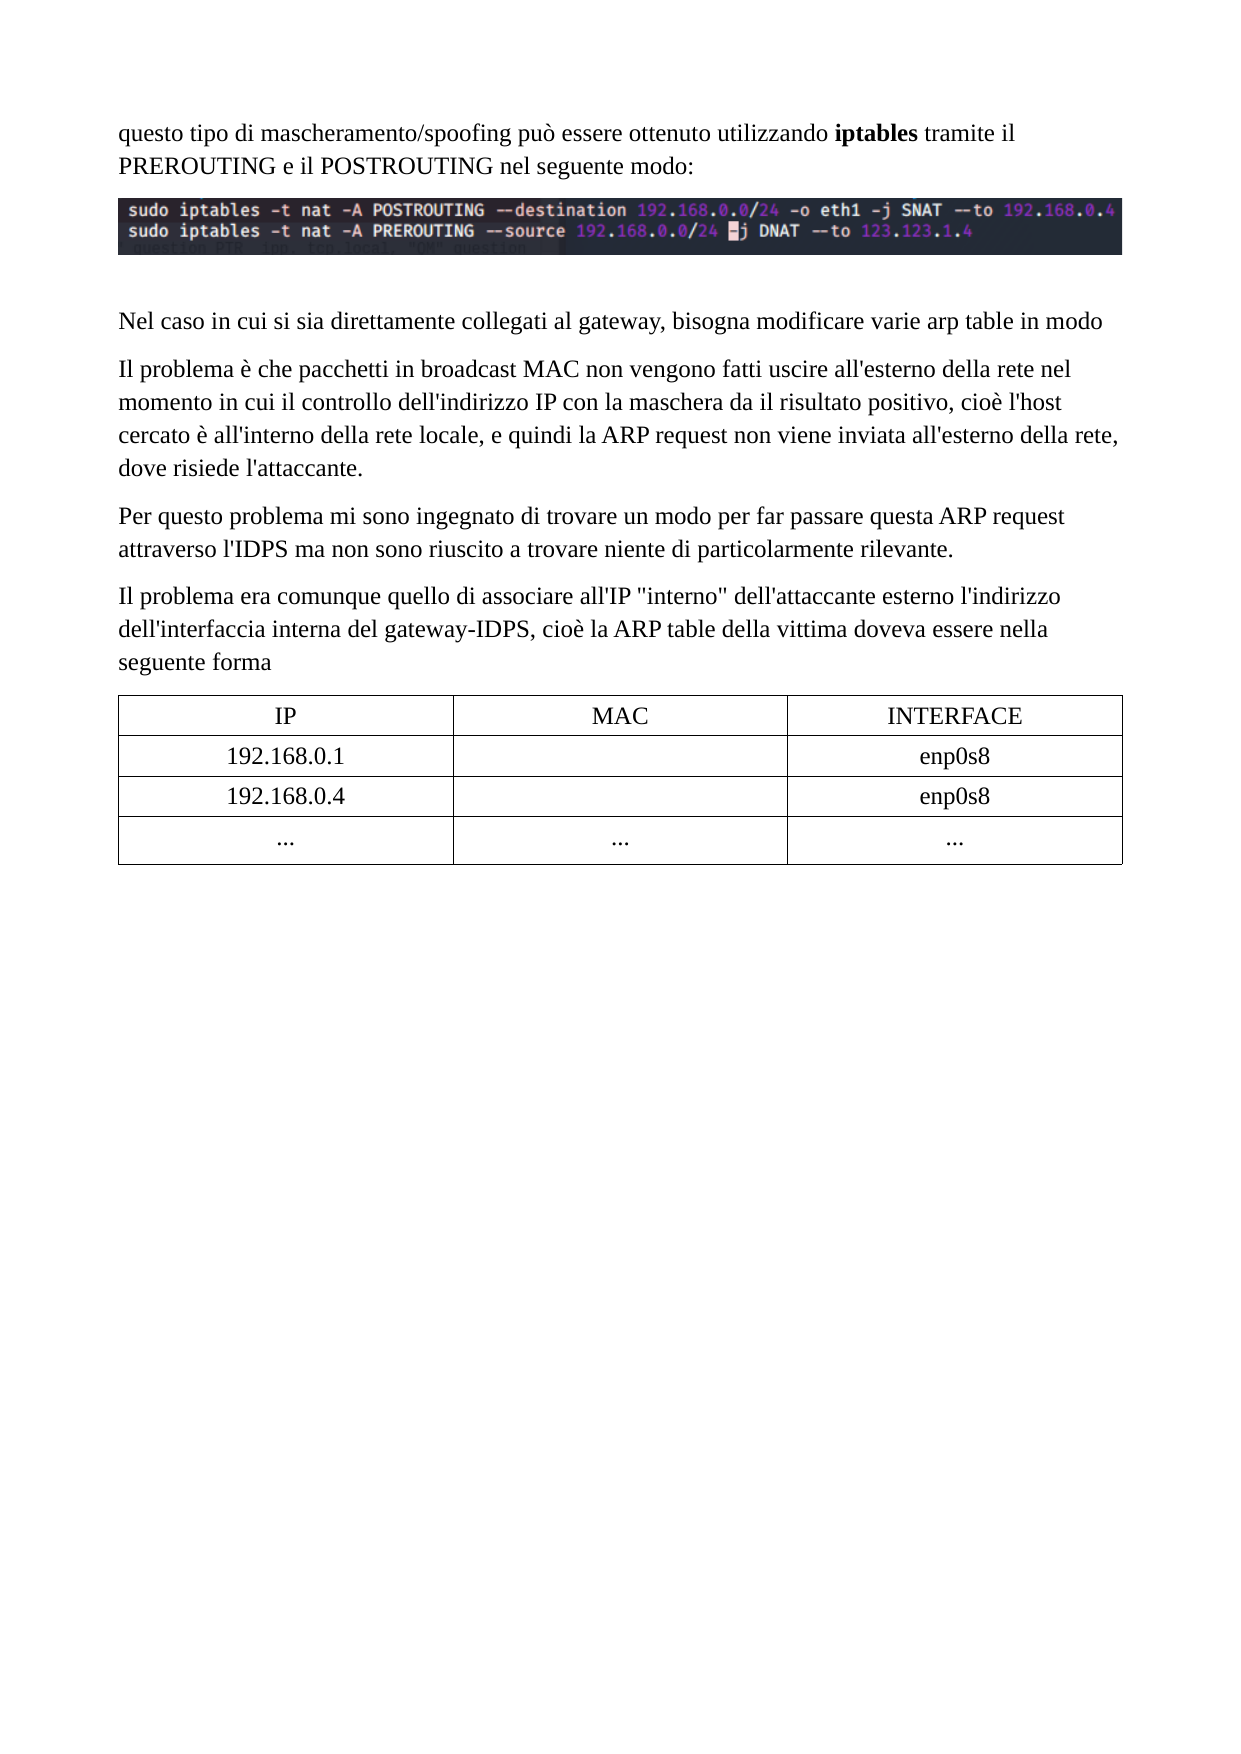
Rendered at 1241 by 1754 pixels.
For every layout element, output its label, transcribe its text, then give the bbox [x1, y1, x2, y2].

table_cell [454, 736, 787, 776]
table_cell enp0s8 [788, 777, 1122, 816]
table_cell 192.168.0.1 [119, 736, 453, 776]
text Per questo problema mi sono ingegnato di trovare un modo per far passare questa ARP request attraverso l'IDPS ma non sono riuscito a trovare niente di particolarmente rilevante. [118, 501, 1122, 562]
table_cell [454, 777, 787, 816]
table_header IP [119, 696, 453, 735]
text Il problema era comunque quello di associare all'IP "interno" dell'attaccante esterno l'indirizzo dell'interfaccia interna del gateway-IDPS, cioè la ARP table della vittima doveva essere nella seguente forma [118, 581, 1122, 676]
table_cell enp0s8 [788, 736, 1122, 776]
table_cell 192.168.0.4 [119, 777, 453, 816]
text Nel caso in cui si sia direttamente collegati al gateway, bisogna modificare varie arp table in modo [118, 306, 1122, 335]
table_cell ... [788, 817, 1122, 864]
picture [118, 198, 1123, 255]
table_cell ... [454, 817, 787, 864]
text Il problema è che pacchetti in broadcast MAC non vengono fatti uscire all'esterno della rete nel momento in cui il controllo dell'indirizzo IP con la maschera da il risultato positivo, cioè l'host cercato è all'interno della rete locale, e quindi la ARP request non viene inviata all'esterno della rete, dove risiede l'attaccante. [118, 354, 1122, 482]
table_header INTERFACE [788, 696, 1122, 735]
table_cell ... [119, 817, 453, 864]
text questo tipo di mascheramento/spoofing può essere ottenuto utilizzando iptables tramite il PREROUTING e il POSTROUTING nel seguente modo: [118, 118, 1122, 180]
table_header MAC [454, 696, 787, 735]
